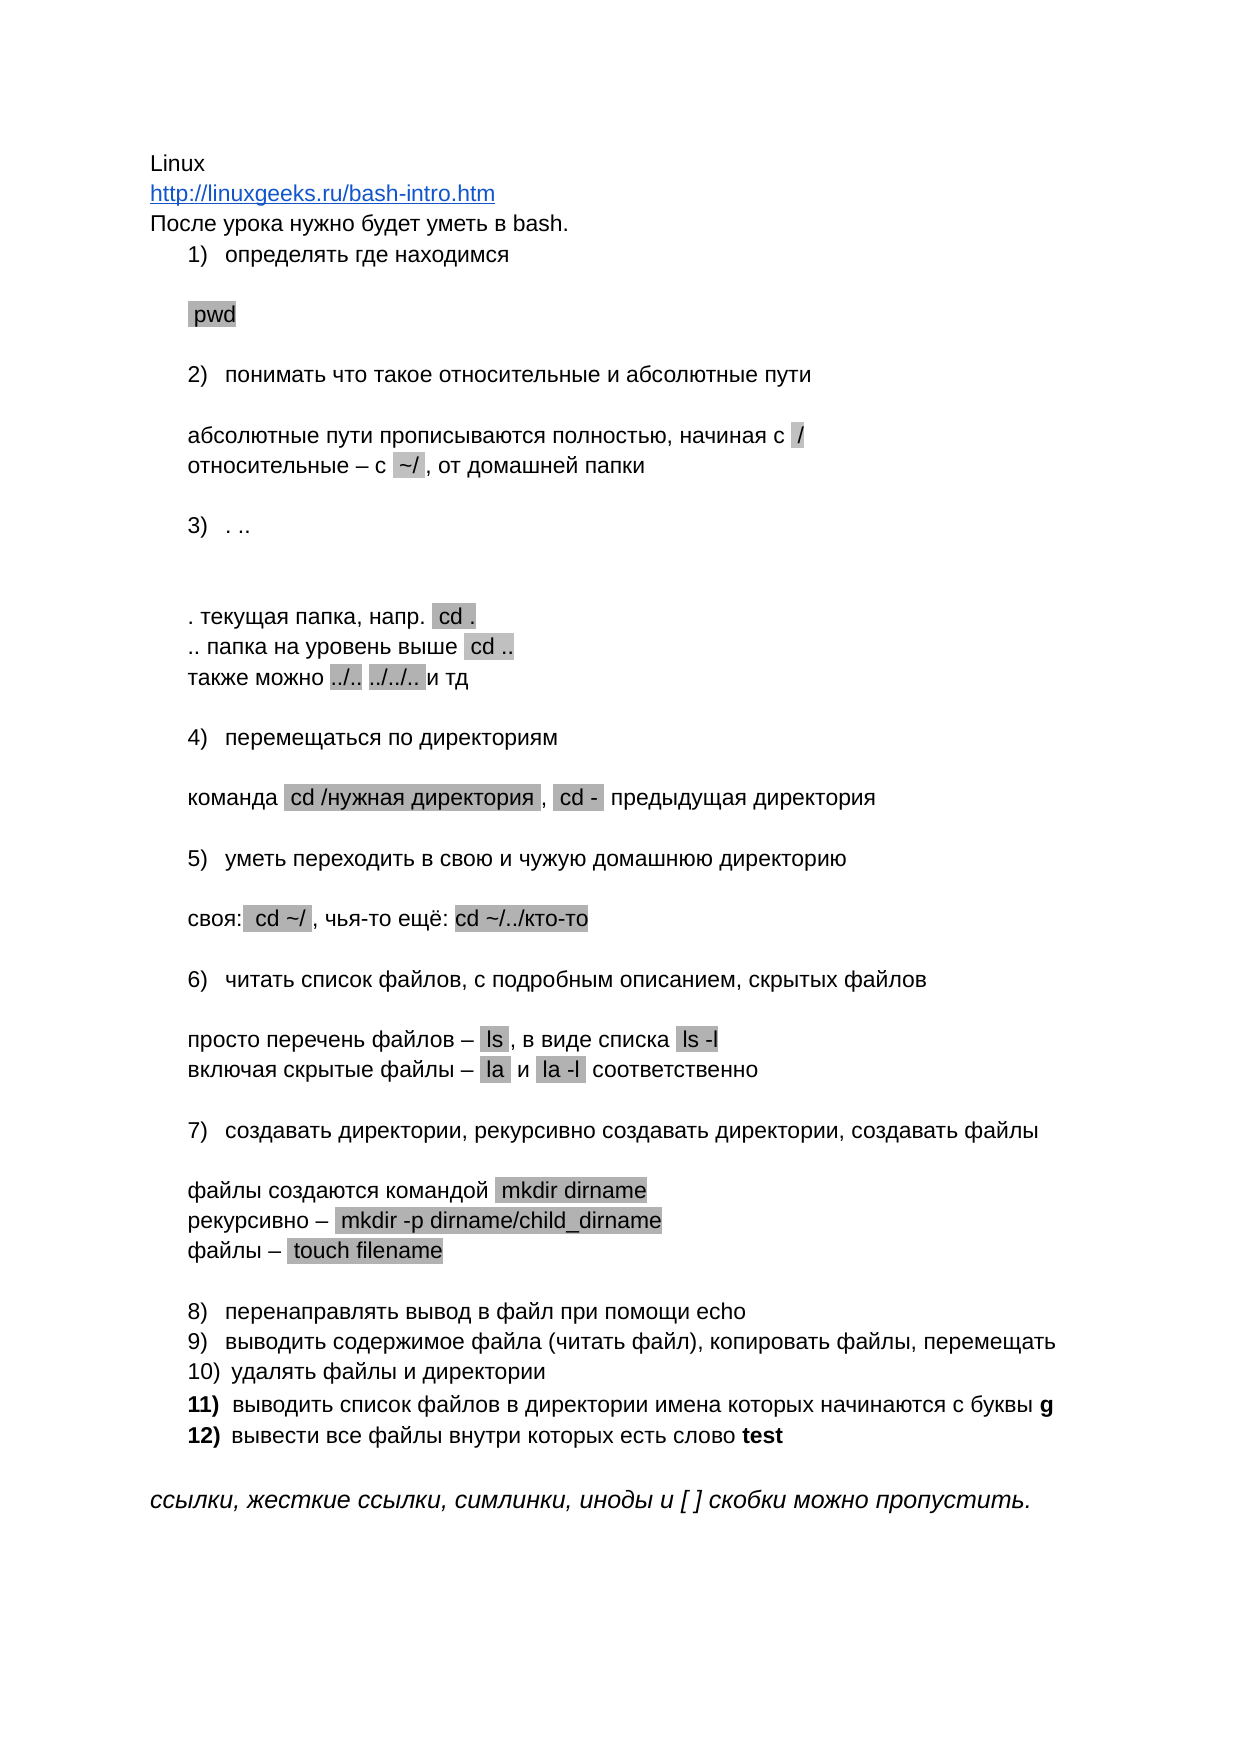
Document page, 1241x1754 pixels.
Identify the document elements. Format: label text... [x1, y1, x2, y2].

list вывести все файлы внутри которых есть слово test [187, 1422, 1090, 1448]
list читать список файлов, с подробным описанием, скрытых файлов [187, 966, 1090, 992]
list определять где находимся [187, 241, 1090, 267]
text pwd [187, 301, 1090, 327]
text . текущая папка, напр. cd . [187, 603, 1090, 629]
text также можно ../.. ../../.. и тд [187, 663, 1090, 690]
list удалять файлы и директории [187, 1358, 1090, 1385]
text включая скрытые файлы – la и la -l соответственно [187, 1056, 1090, 1083]
text файлы создаются командой mkdir dirname [187, 1177, 1090, 1203]
text относительные – c ~/ , от домашней папки [187, 452, 1090, 478]
text Linux [150, 150, 1090, 176]
list понимать что такое относительные и абсолютные пути [187, 361, 1090, 388]
text ссылки, жесткие ссылки, симлинки, иноды и [ ] скобки можно пропустить. [150, 1485, 1090, 1513]
text рекурсивно – mkdir -p dirname/child_dirname [187, 1207, 1090, 1234]
text .. папка на уровень выше cd .. [187, 633, 1090, 660]
list выводить список файлов в директории имена которых начинаются с буквы g [187, 1388, 1090, 1417]
text абсолютные пути прописываются полностью, начиная с / [187, 422, 1090, 448]
text файлы – touch filename [187, 1237, 1090, 1264]
list перемещаться по директориям [187, 724, 1090, 750]
text просто перечень файлов – ls , в виде списка ls -l [187, 1026, 1090, 1052]
text http://linuxgeeks.ru/bash-intro.htm [150, 180, 1090, 207]
list перенаправлять вывод в файл при помощи echo [187, 1298, 1090, 1324]
list выводить содержимое файла (читать файл), копировать файлы, перемещать [187, 1328, 1090, 1354]
list уметь переходить в свою и чужую домашнюю директорию [187, 845, 1090, 871]
list . .. [187, 512, 1090, 539]
text своя: cd ~/ , чья-то ещё: cd ~/../кто-то [187, 905, 1090, 932]
text команда cd /нужная директория , cd - предыдущая директория [187, 784, 1090, 811]
list создавать директории, рекурсивно создавать директории, создавать файлы [187, 1117, 1090, 1143]
text После урока нужно будет уметь в bash. [150, 210, 1090, 237]
